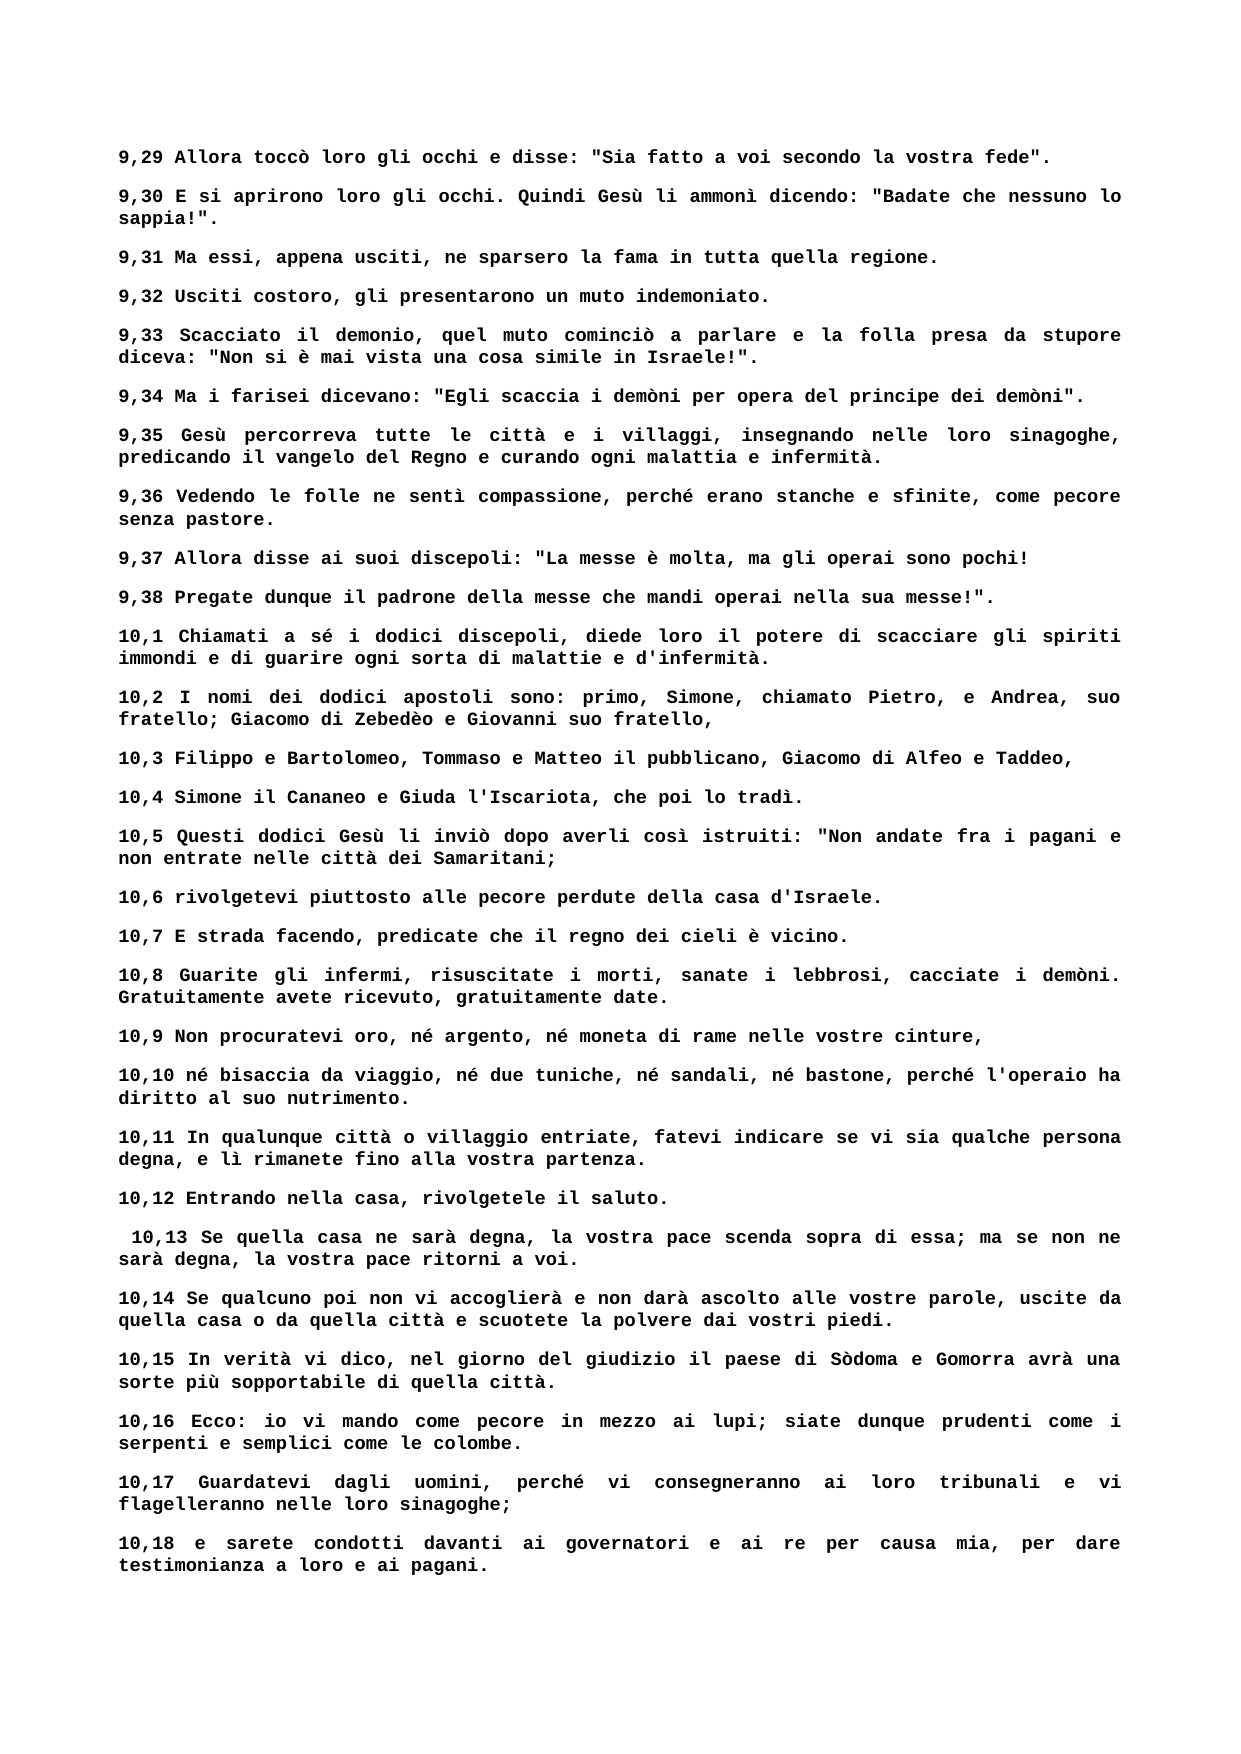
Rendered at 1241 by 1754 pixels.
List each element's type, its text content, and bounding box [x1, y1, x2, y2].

text 10,14 Se qualcuno poi non vi accoglierà e non darà ascolto alle vostre parole, uscite da quella casa o da quella città e scuotete la polvere dai vostri piedi. [118, 1289, 1122, 1332]
text 10,11 In qualunque città o villaggio entriate, fatevi indicare se vi sia qualche persona degna, e lì rimanete fino alla vostra partenza. [118, 1127, 1122, 1171]
text 10,7 E strada facendo, predicate che il regno dei cieli è vicino. [118, 927, 1122, 948]
text 10,18 e sarete condotti davanti ai governatori e ai re per causa mia, per dare testimonianza a loro e ai pagani. [118, 1534, 1122, 1577]
text 10,10 né bisaccia da viaggio, né due tuniche, né sandali, né bastone, perché l'operaio ha diritto al suo nutrimento. [118, 1066, 1122, 1110]
text 10,17 Guardatevi dagli uomini, perché vi consegneranno ai loro tribunali e vi flagelleranno nelle loro sinagoghe; [118, 1473, 1122, 1516]
text 10,9 Non procuratevi oro, né argento, né moneta di rame nelle vostre cinture, [118, 1027, 1122, 1048]
text 9,35 Gesù percorreva tutte le città e i villaggi, insegnando nelle loro sinagoghe, predicando il vangelo del Regno e curando ogni malattia e infermità. [118, 426, 1122, 469]
text 10,13 Se quella casa ne sarà degna, la vostra pace scenda sopra di essa; ma se non ne sarà degna, la vostra pace ritorni a voi. [118, 1228, 1122, 1271]
text 9,33 Scacciato il demonio, quel muto cominciò a parlare e la folla presa da stupore diceva: "Non si è mai vista una cosa simile in Israele!". [118, 326, 1122, 369]
text 9,30 E si aprirono loro gli occhi. Quindi Gesù li ammonì dicendo: "Badate che nessuno lo sappia!". [118, 187, 1122, 230]
text 10,16 Ecco: io vi mando come pecore in mezzo ai lupi; siate dunque prudenti come i serpenti e semplici come le colombe. [118, 1411, 1122, 1455]
text 10,12 Entrando nella casa, rivolgetele il saluto. [118, 1189, 1122, 1210]
text 9,38 Pregate dunque il padrone della messe che mandi operai nella sua messe!". [118, 587, 1122, 609]
text 10,6 rivolgetevi piuttosto alle pecore perdute della casa d'Israele. [118, 888, 1122, 909]
text 9,34 Ma i farisei dicevano: "Egli scaccia i demòni per opera del principe dei demòni". [118, 387, 1122, 408]
text 9,36 Vedendo le folle ne sentì compassione, perché erano stanche e sfinite, come pecore senza pastore. [118, 487, 1122, 531]
text 10,4 Simone il Cananeo e Giuda l'Iscariota, che poi lo tradì. [118, 788, 1122, 809]
text 9,31 Ma essi, appena usciti, ne sparsero la fama in tutta quella regione. [118, 248, 1122, 269]
text 9,37 Allora disse ai suoi discepoli: "La messe è molta, ma gli operai sono pochi! [118, 548, 1122, 570]
text 10,2 I nomi dei dodici apostoli sono: primo, Simone, chiamato Pietro, e Andrea, suo fratello; Giacomo di Zebedèo e Giovanni suo fratello, [118, 688, 1122, 731]
text 10,8 Guarite gli infermi, risuscitate i morti, sanate i lebbrosi, cacciate i demòni. Gratuitamente avete ricevuto, gratuitamente date. [118, 966, 1122, 1009]
text 10,5 Questi dodici Gesù li inviò dopo averli così istruiti: "Non andate fra i pagani e non entrate nelle città dei Samaritani; [118, 827, 1122, 870]
text 10,3 Filippo e Bartolomeo, Tommaso e Matteo il pubblicano, Giacomo di Alfeo e Taddeo, [118, 749, 1122, 770]
text 9,29 Allora toccò loro gli occhi e disse: "Sia fatto a voi secondo la vostra fede". [118, 148, 1122, 169]
text 10,1 Chiamati a sé i dodici discepoli, diede loro il potere di scacciare gli spiriti immondi e di guarire ogni sorta di malattie e d'infermità. [118, 626, 1122, 670]
text 9,32 Usciti costoro, gli presentarono un muto indemoniato. [118, 287, 1122, 308]
text 10,15 In verità vi dico, nel giorno del giudizio il paese di Sòdoma e Gomorra avrà una sorte più sopportabile di quella città. [118, 1350, 1122, 1394]
